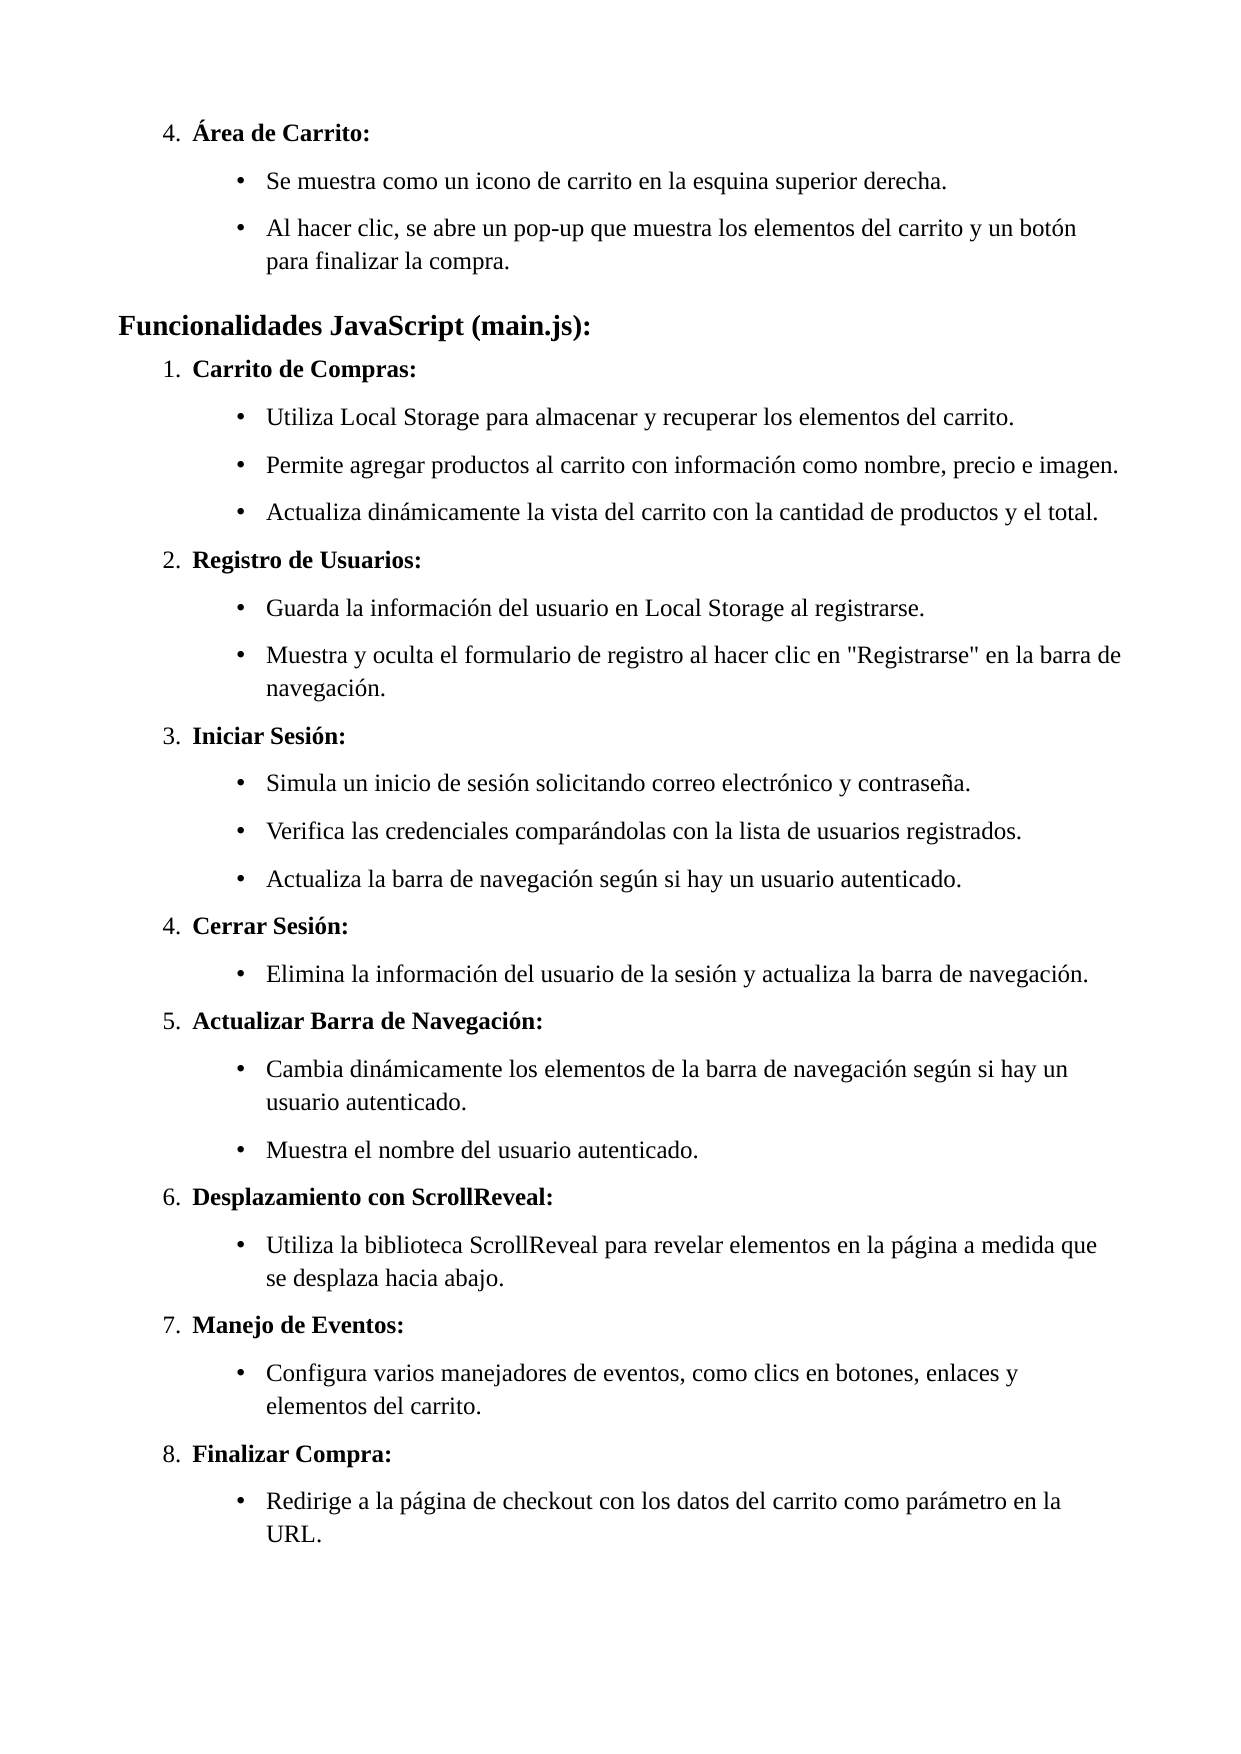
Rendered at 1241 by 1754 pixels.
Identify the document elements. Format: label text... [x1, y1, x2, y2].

list Finalizar Compra: [162, 1439, 1122, 1467]
list Muestra y oculta el formulario de registro al hacer clic en "Registrarse" en la barra de navegación. [236, 640, 1122, 702]
list Actualiza dinámicamente la vista del carrito con la cantidad de productos y el total. [236, 497, 1122, 526]
list Elimina la información del usuario de la sesión y actualiza la barra de navegación. [236, 959, 1122, 988]
list Registro de Usuarios: [162, 545, 1122, 574]
list Utiliza Local Storage para almacenar y recuperar los elementos del carrito. [236, 402, 1122, 431]
list Redirige a la página de checkout con los datos del carrito como parámetro en la URL. [236, 1486, 1122, 1548]
list Manejo de Eventos: [162, 1311, 1122, 1339]
subtitle Funcionalidades JavaScript (main.js): [118, 308, 1122, 342]
list Actualiza la barra de navegación según si hay un usuario autenticado. [236, 864, 1122, 892]
list Desplazamiento con ScrollReveal: [162, 1182, 1122, 1211]
list Configura varios manejadores de eventos, como clics en botones, enlaces y elementos del carrito. [236, 1358, 1122, 1420]
list Cerrar Sesión: [162, 911, 1122, 940]
list Cambia dinámicamente los elementos de la barra de navegación según si hay un usuario autenticado. [236, 1054, 1122, 1116]
list Carrito de Compras: [162, 354, 1122, 383]
list Actualizar Barra de Navegación: [162, 1006, 1122, 1035]
list Guarda la información del usuario en Local Storage al registrarse. [236, 593, 1122, 621]
list Permite agregar productos al carrito con información como nombre, precio e imagen. [236, 450, 1122, 478]
list Al hacer clic, se abre un pop-up que muestra los elementos del carrito y un botón para finalizar la compra. [236, 213, 1122, 275]
list Se muestra como un icono de carrito en la esquina superior derecha. [236, 166, 1122, 194]
list Utiliza la biblioteca ScrollReveal para revelar elementos en la página a medida que se desplaza hacia abajo. [236, 1230, 1122, 1292]
list Área de Carrito: [162, 118, 1122, 147]
list Simula un inicio de sesión solicitando correo electrónico y contraseña. [236, 768, 1122, 797]
list Verifica las credenciales comparándolas con la lista de usuarios registrados. [236, 816, 1122, 845]
list Iniciar Sesión: [162, 721, 1122, 749]
list Muestra el nombre del usuario autenticado. [236, 1135, 1122, 1163]
